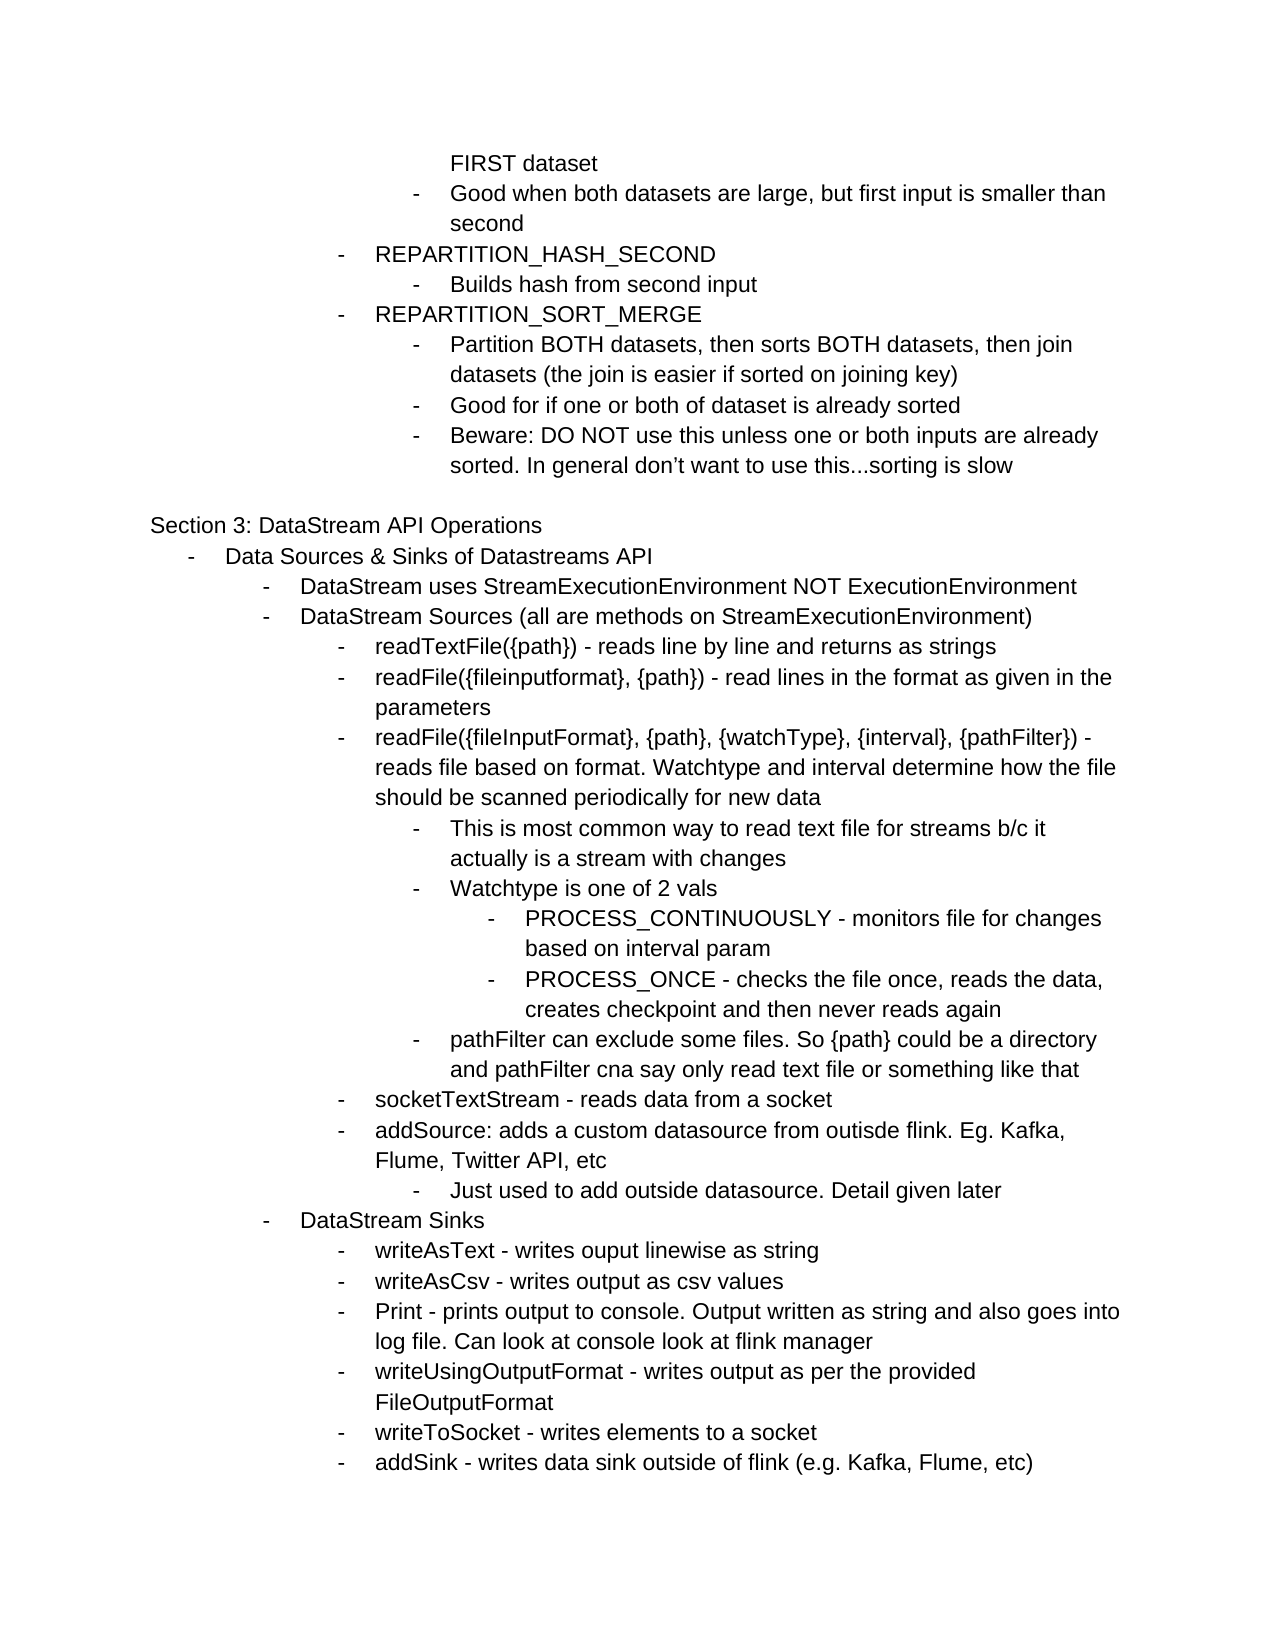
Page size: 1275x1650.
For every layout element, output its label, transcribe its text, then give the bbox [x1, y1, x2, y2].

list readTextFile({path}) - reads line by line and returns as strings [337, 633, 1125, 660]
list Builds hash from second input [412, 271, 1125, 297]
list writeAsText - writes ouput linewise as string [337, 1237, 1125, 1264]
list FIRST dataset [412, 150, 1125, 176]
list This is most common way to read text file for streams b/c it actually is a stream with changes [412, 814, 1125, 871]
list writeAsCsv - writes output as csv values [337, 1268, 1125, 1294]
list Partition BOTH datasets, then sorts BOTH datasets, then join datasets (the join is easier if sorted on joining key) [412, 331, 1125, 388]
list Good when both datasets are large, but first input is smaller than second [412, 180, 1125, 237]
list addSource: adds a custom datasource from outisde flink. Eg. Kafka, Flume, Twitter API, etc [337, 1117, 1125, 1173]
list Beware: DO NOT use this unless one or both inputs are already sorted. In general don’t want to use this...sorting is slow [412, 422, 1125, 478]
list REPARTITION_SORT_MERGE [337, 301, 1125, 327]
list socketTextStream - reads data from a socket [337, 1086, 1125, 1113]
list DataStream Sinks [262, 1207, 1125, 1234]
list addSink - writes data sink outside of flink (e.g. Kafka, Flume, etc) [337, 1449, 1125, 1475]
list readFile({fileInputFormat}, {path}, {watchType}, {interval}, {pathFilter}) - reads file based on format. Watchtype and interval determine how the file should be scanned periodically for new data [337, 724, 1125, 811]
text Section 3: DataStream API Operations [150, 512, 1125, 539]
list Just used to add outside datasource. Detail given later [412, 1177, 1125, 1203]
list writeUsingOutputFormat - writes output as per the provided FileOutputFormat [337, 1358, 1125, 1415]
list Watchtype is one of 2 vals [412, 875, 1125, 901]
list DataStream Sources (all are methods on StreamExecutionEnvironment) [262, 603, 1125, 629]
list REPARTITION_HASH_SECOND [337, 241, 1125, 267]
list DataStream uses StreamExecutionEnvironment NOT ExecutionEnvironment [262, 573, 1125, 599]
list writeToSocket - writes elements to a socket [337, 1419, 1125, 1445]
list PROCESS_CONTINUOUSLY - monitors file for changes based on interval param [487, 905, 1125, 962]
list pathFilter can exclude some files. So {path} could be a directory and pathFilter cna say only read text file or something like that [412, 1026, 1125, 1083]
list Data Sources & Sinks of Datastreams API [187, 543, 1125, 569]
list readFile({fileinputformat}, {path}) - read lines in the format as given in the parameters [337, 663, 1125, 720]
list Print - prints output to console. Output written as string and also goes into log file. Can look at console look at flink manager [337, 1298, 1125, 1354]
list PROCESS_ONCE - checks the file once, reads the data, creates checkpoint and then never reads again [487, 966, 1125, 1022]
list Good for if one or both of dataset is already sorted [412, 392, 1125, 418]
